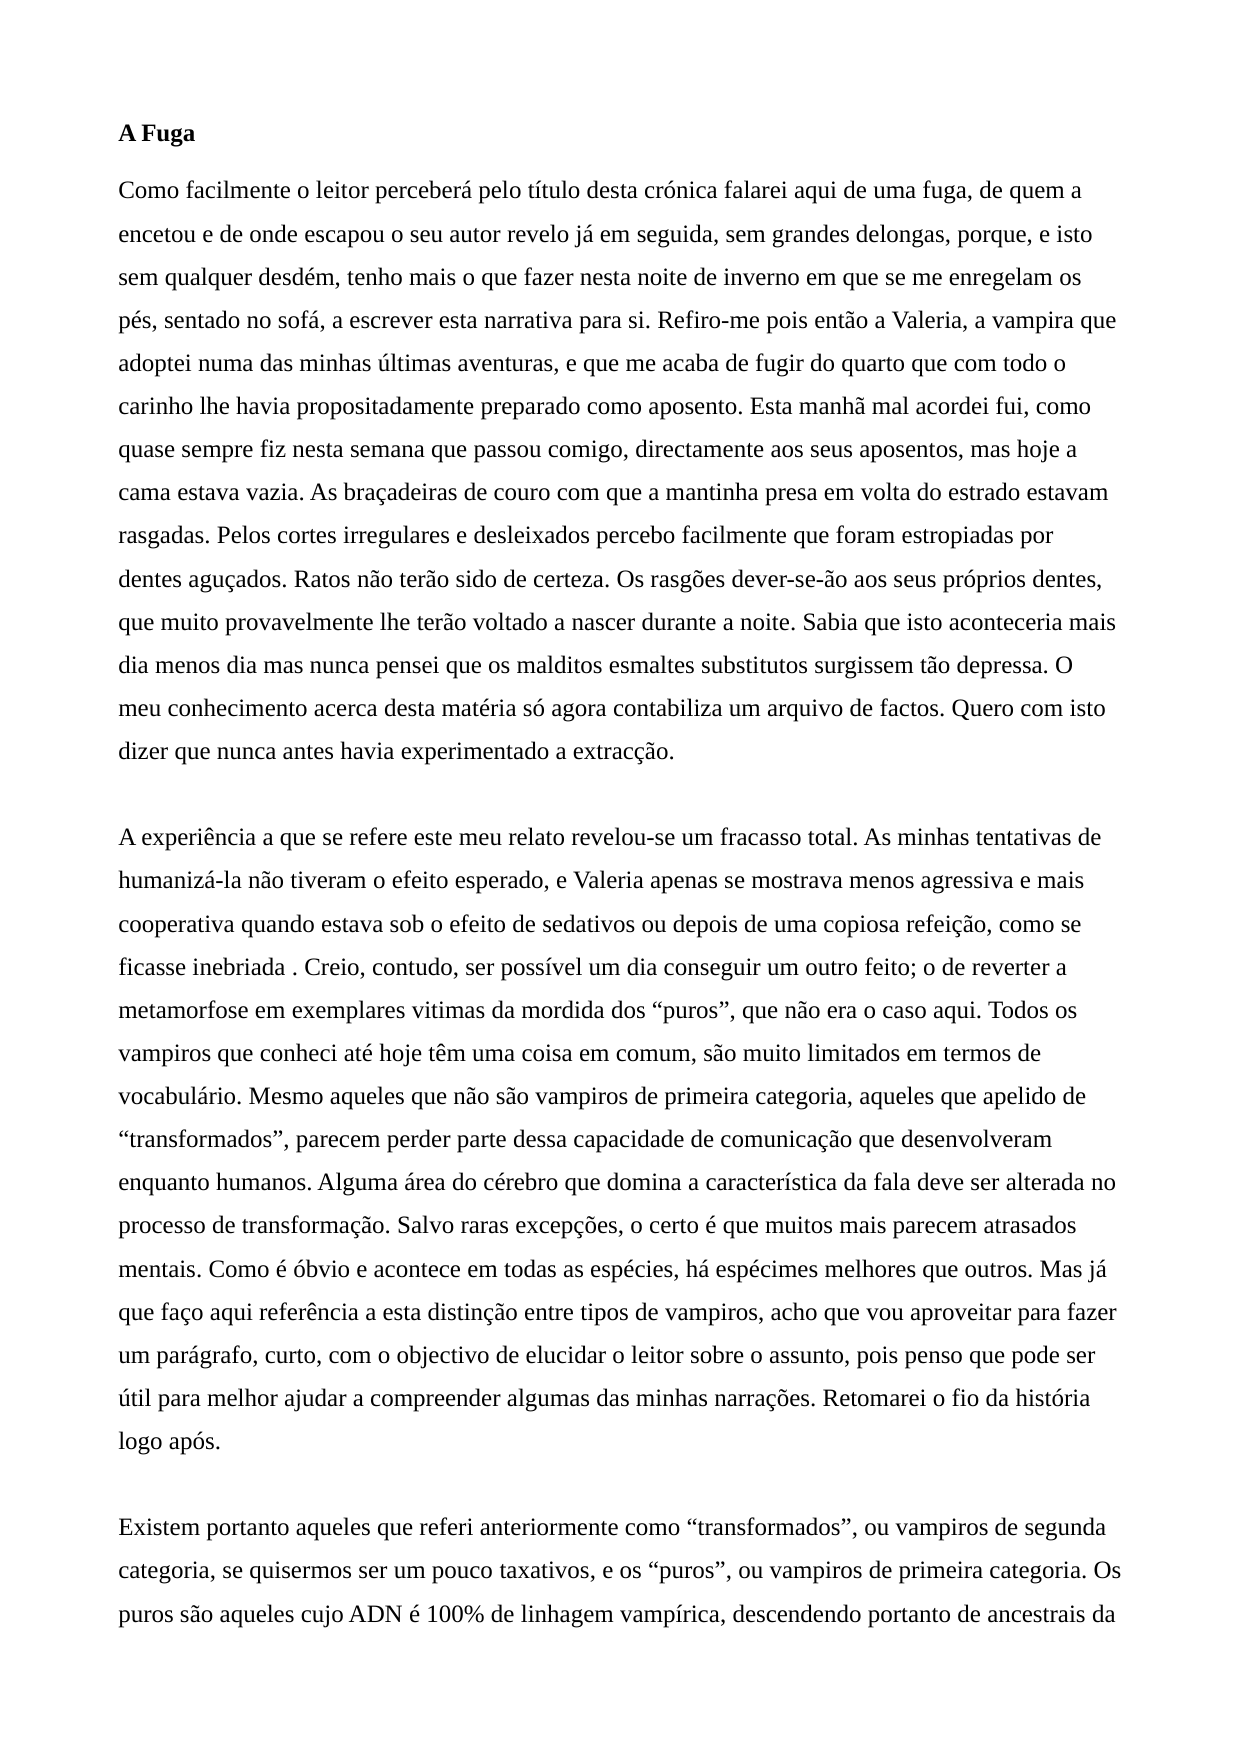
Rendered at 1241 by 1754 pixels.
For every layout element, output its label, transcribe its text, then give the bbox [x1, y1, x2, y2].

text A Fuga [118, 118, 1122, 147]
text Como facilmente o leitor perceberá pelo título desta crónica falarei aqui de uma fuga, de quem a encetou e de onde escapou o seu autor revelo já em seguida, sem grandes delongas, porque, e isto sem qualquer desdém, tenho mais o que fazer nesta noite de inverno em que se me enregelam os pés, sentado no sofá, a escrever esta narrativa para si. Refiro-me pois então a Valeria, a vampira que adoptei numa das minhas últimas aventuras, e que me acaba de fugir do quarto que com todo o carinho lhe havia propositadamente preparado como aposento. Esta manhã mal acordei fui, como quase sempre fiz nesta semana que passou comigo, directamente aos seus aposentos, mas hoje a cama estava vazia. As braçadeiras de couro com que a mantinha presa em volta do estrado estavam rasgadas. Pelos cortes irregulares e desleixados percebo facilmente que foram estropiadas por dentes aguçados. Ratos não terão sido de certeza. Os rasgões dever-se-ão aos seus próprios dentes, que muito provavelmente lhe terão voltado a nascer durante a noite. Sabia que isto aconteceria mais dia menos dia mas nunca pensei que os malditos esmaltes substitutos surgissem tão depressa. O meu conhecimento acerca desta matéria só agora contabiliza um arquivo de factos. Quero com isto dizer que nunca antes havia experimentado a extracção. [118, 176, 1122, 765]
text A experiência a que se refere este meu relato revelou-se um fracasso total. As minhas tentativas de humanizá-la não tiveram o efeito esperado, e Valeria apenas se mostrava menos agressiva e mais cooperativa quando estava sob o efeito de sedativos ou depois de uma copiosa refeição, como se ficasse inebriada . Creio, contudo, ser possível um dia conseguir um outro feito; o de reverter a metamorfose em exemplares vitimas da mordida dos “puros”, que não era o caso aqui. Todos os vampiros que conheci até hoje têm uma coisa em comum, são muito limitados em termos de vocabulário. Mesmo aqueles que não são vampiros de primeira categoria, aqueles que apelido de “transformados”, parecem perder parte dessa capacidade de comunicação que desenvolveram enquanto humanos. Alguma área do cérebro que domina a característica da fala deve ser alterada no processo de transformação. Salvo raras excepções, o certo é que muitos mais parecem atrasados mentais. Como é óbvio e acontece em todas as espécies, há espécimes melhores que outros. Mas já que faço aqui referência a esta distinção entre tipos de vampiros, acho que vou aproveitar para fazer um parágrafo, curto, com o objectivo de elucidar o leitor sobre o assunto, pois penso que pode ser útil para melhor ajudar a compreender algumas das minhas narrações. Retomarei o fio da história logo após. [118, 822, 1122, 1455]
text Existem portanto aqueles que referi anteriormente como “transformados”, ou vampiros de segunda categoria, se quisermos ser um pouco taxativos, e os “puros”, ou vampiros de primeira categoria. Os puros são aqueles cujo ADN é 100% de linhagem vampírica, descendendo portanto de ancestrais da [118, 1512, 1122, 1627]
